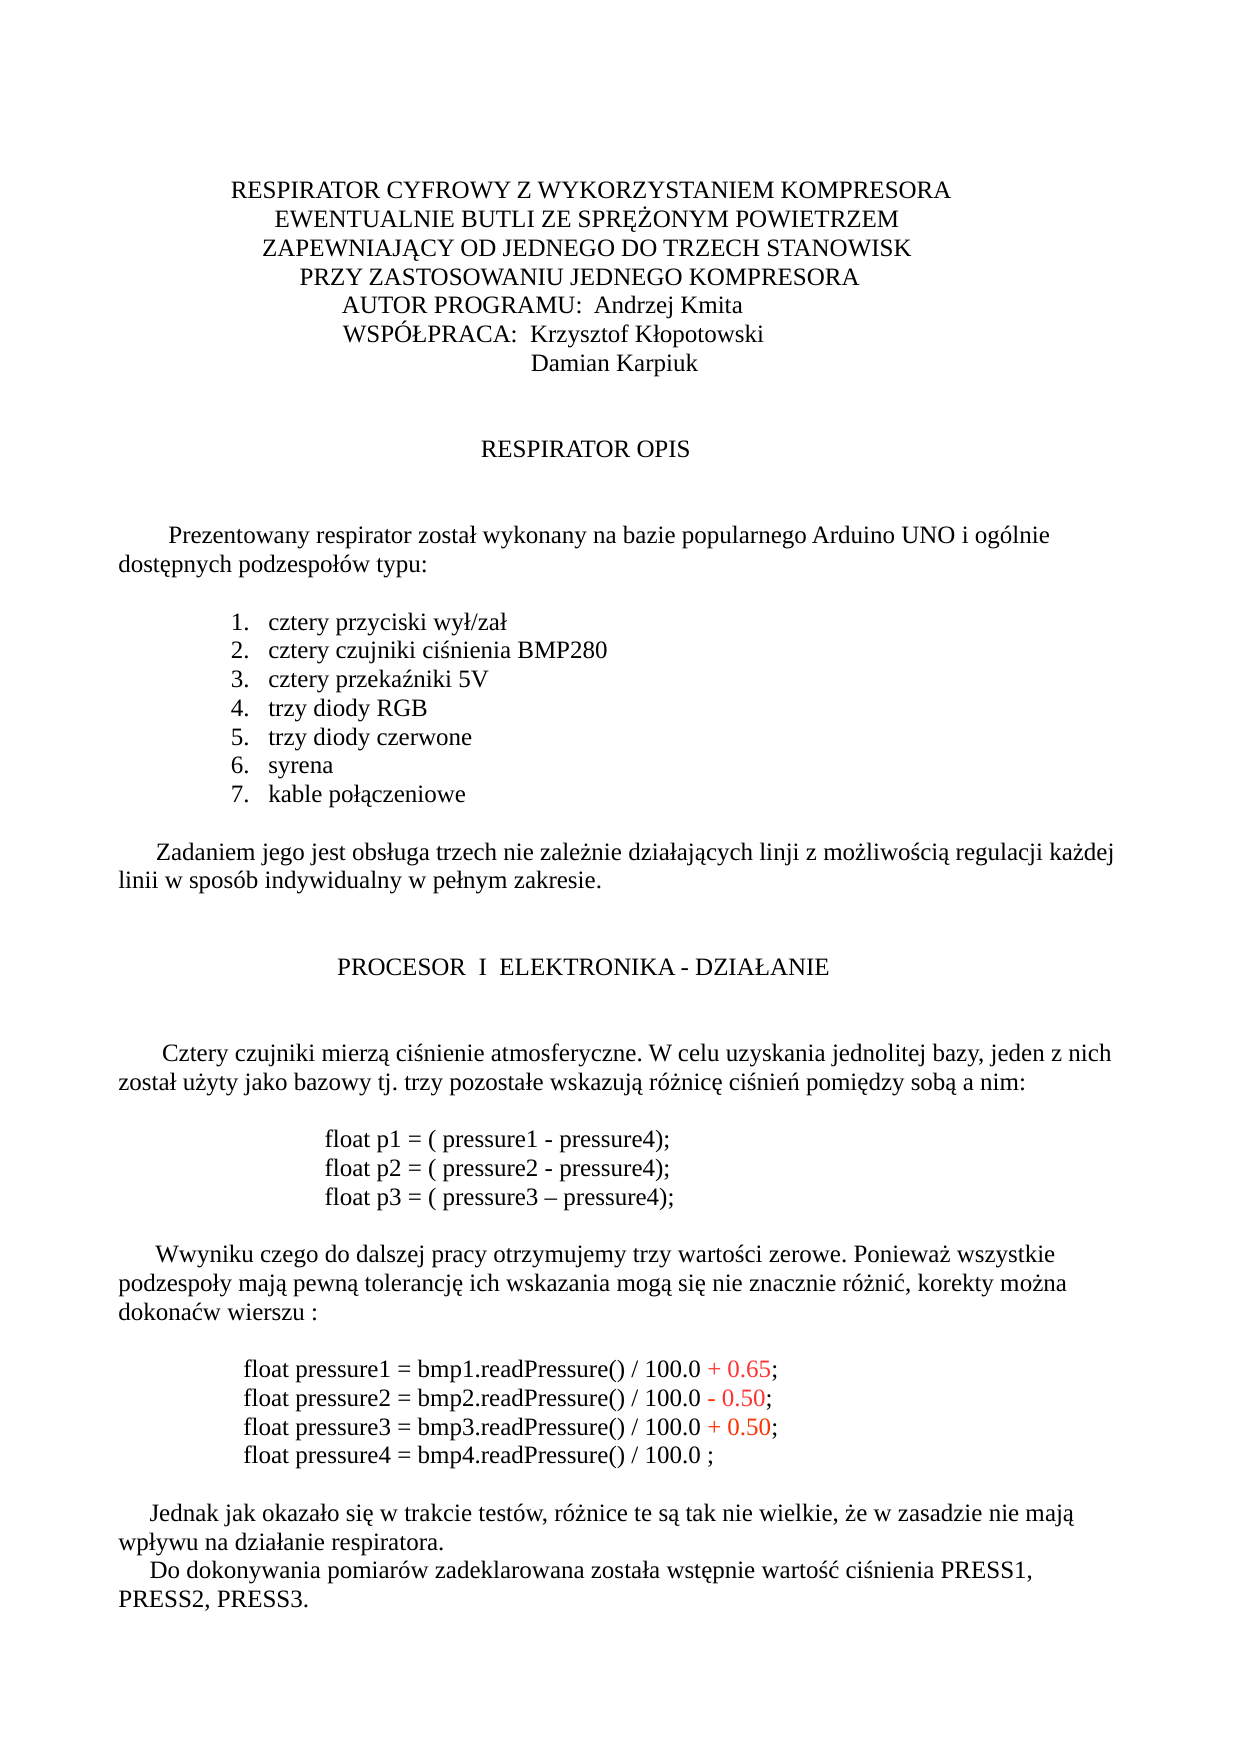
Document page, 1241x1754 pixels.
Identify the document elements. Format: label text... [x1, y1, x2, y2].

text Wwyniku czego do dalszej pracy otrzymujemy trzy wartości zerowe. Ponieważ wszystkie podzespoły mają pewną tolerancję ich wskazania mogą się nie znacznie różnić, korekty można dokonaćw wierszu : [118, 1239, 1122, 1326]
text Do dokonywania pomiarów zadeklarowana została wstępnie wartość ciśnienia PRESS1, PRESS2, PRESS3. [118, 1556, 1122, 1613]
text float pressure1 = bmp1.readPressure() / 100.0 + 0.65; [118, 1354, 1122, 1383]
text float pressure2 = bmp2.readPressure() / 100.0 - 0.50; [118, 1383, 1122, 1412]
list trzy diody czerwone [231, 722, 1122, 751]
text float p1 = ( pressure1 - pressure4); [118, 1124, 1122, 1153]
text float p2 = ( pressure2 - pressure4); [118, 1153, 1122, 1182]
text RESPIRATOR OPIS [118, 434, 1122, 463]
text 1. cztery przyciski wył/zał [118, 607, 1122, 636]
text Jednak jak okazało się w trakcie testów, różnice te są tak nie wielkie, że w zasadzie nie mają wpływu na działanie respiratora. [118, 1498, 1122, 1556]
text float pressure3 = bmp3.readPressure() / 100.0 + 0.50; [118, 1412, 1122, 1441]
list syrena [231, 751, 1122, 779]
list trzy diody RGB [231, 693, 1122, 722]
text ZAPEWNIAJĄCY OD JEDNEGO DO TRZECH STANOWISK [118, 233, 1122, 262]
text RESPIRATOR CYFROWY Z WYKORZYSTANIEM KOMPRESORA [118, 176, 1122, 204]
text Cztery czujniki mierzą ciśnienie atmosferyczne. W celu uzyskania jednolitej bazy, jeden z nich został użyty jako bazowy tj. trzy pozostałe wskazują różnicę ciśnień pomiędzy sobą a nim: [118, 1038, 1122, 1096]
text AUTOR PROGRAMU: Andrzej Kmita [118, 291, 1122, 319]
text PROCESOR I ELEKTRONIKA - DZIAŁANIE [118, 952, 1122, 981]
text Damian Karpiuk [118, 348, 1122, 377]
text float p3 = ( pressure3 – pressure4); [118, 1182, 1122, 1211]
text float pressure4 = bmp4.readPressure() / 100.0 ; [118, 1441, 1122, 1469]
text Prezentowany respirator został wykonany na bazie popularnego Arduino UNO i ogólnie dostępnych podzespołów typu: [118, 521, 1122, 578]
text PRZY ZASTOSOWANIU JEDNEGO KOMPRESORA [118, 262, 1122, 291]
text WSPÓŁPRACA: Krzysztof Kłopotowski [118, 319, 1122, 348]
text Zadaniem jego jest obsługa trzech nie zależnie działających linji z możliwością regulacji każdej linii w sposób indywidualny w pełnym zakresie. [118, 837, 1122, 894]
text EWENTUALNIE BUTLI ZE SPRĘŻONYM POWIETRZEM [118, 204, 1122, 233]
list cztery przekaźniki 5V [231, 664, 1122, 693]
list kable połączeniowe [231, 779, 1122, 808]
list cztery czujniki ciśnienia BMP280 [231, 636, 1122, 664]
